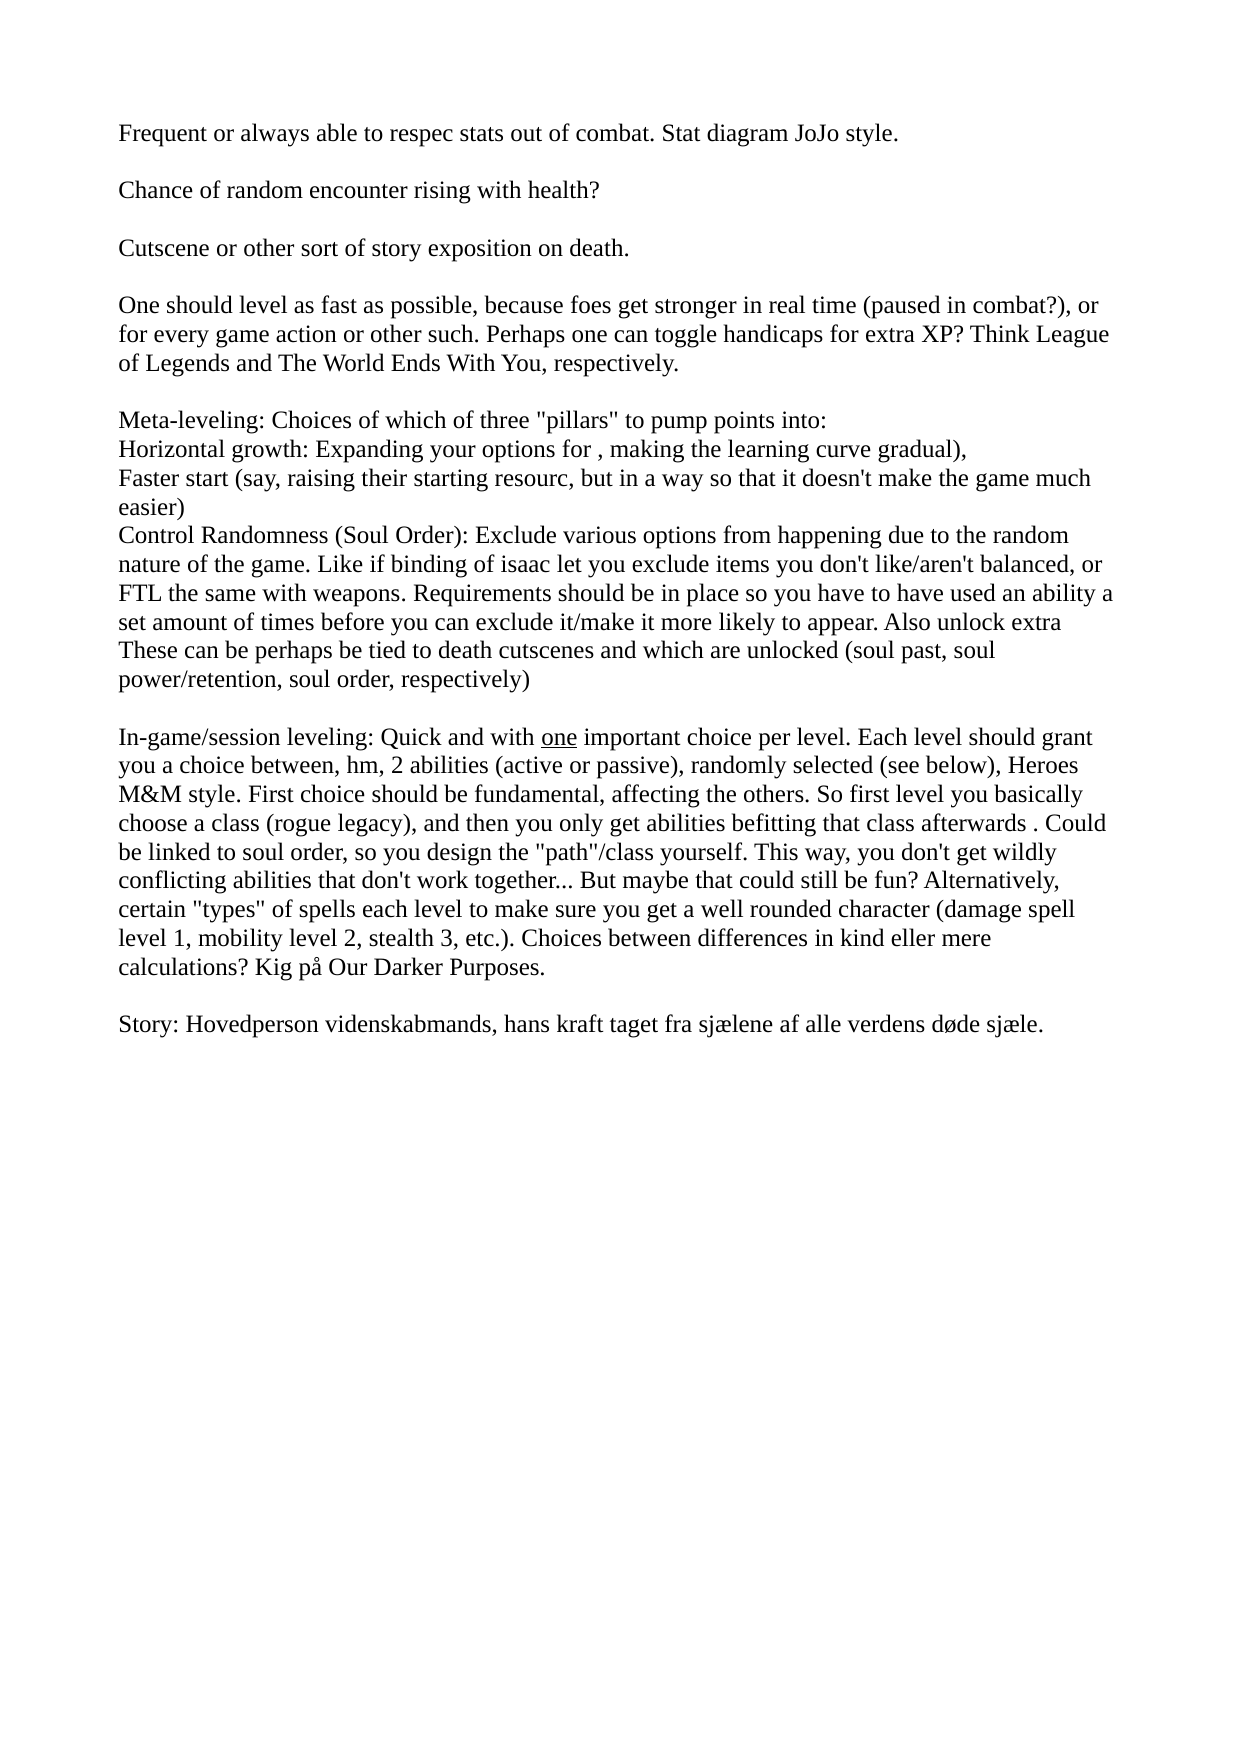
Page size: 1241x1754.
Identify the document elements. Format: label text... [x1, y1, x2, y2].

text Control Randomness (Soul Order): Exclude various options from happening due to the random nature of the game. Like if binding of isaac let you exclude items you don't like/aren't balanced, or FTL the same with weapons. Requirements should be in place so you have to have used an ability a set amount of times before you can exclude it/make it more likely to appear. Also unlock extra [118, 521, 1122, 636]
text Horizontal growth: Expanding your options for , making the learning curve gradual), [118, 434, 1122, 463]
text Faster start (say, raising their starting resourc, but in a way so that it doesn't make the game much easier) [118, 463, 1122, 521]
text Meta-leveling: Choices of which of three "pillars" to pump points into: [118, 406, 1122, 434]
text Cutscene or other sort of story exposition on death. [118, 233, 1122, 262]
text In-game/session leveling: Quick and with one important choice per level. Each level should grant you a choice between, hm, 2 abilities (active or passive), randomly selected (see below), Heroes M&M style. First choice should be fundamental, affecting the others. So first level you basically choose a class (rogue legacy), and then you only get abilities befitting that class afterwards . Could be linked to soul order, so you design the "path"/class yourself. This way, you don't get wildly conflicting abilities that don't work together... But maybe that could still be fun? Alternatively, certain "types" of spells each level to make sure you get a well rounded character (damage spell level 1, mobility level 2, stealth 3, etc.). Choices between differences in kind eller mere calculations? Kig på Our Darker Purposes. [118, 722, 1122, 981]
text Frequent or always able to respec stats out of combat. Stat diagram JoJo style. [118, 118, 1122, 147]
text These can be perhaps be tied to death cutscenes and which are unlocked (soul past, soul power/retention, soul order, respectively) [118, 636, 1122, 693]
text Chance of random encounter rising with health? [118, 176, 1122, 204]
text One should level as fast as possible, because foes get stronger in real time (paused in combat?), or for every game action or other such. Perhaps one can toggle handicaps for extra XP? Think League of Legends and The World Ends With You, respectively. [118, 291, 1122, 377]
text Story: Hovedperson videnskabmands, hans kraft taget fra sjælene af alle verdens døde sjæle. [118, 1009, 1122, 1038]
